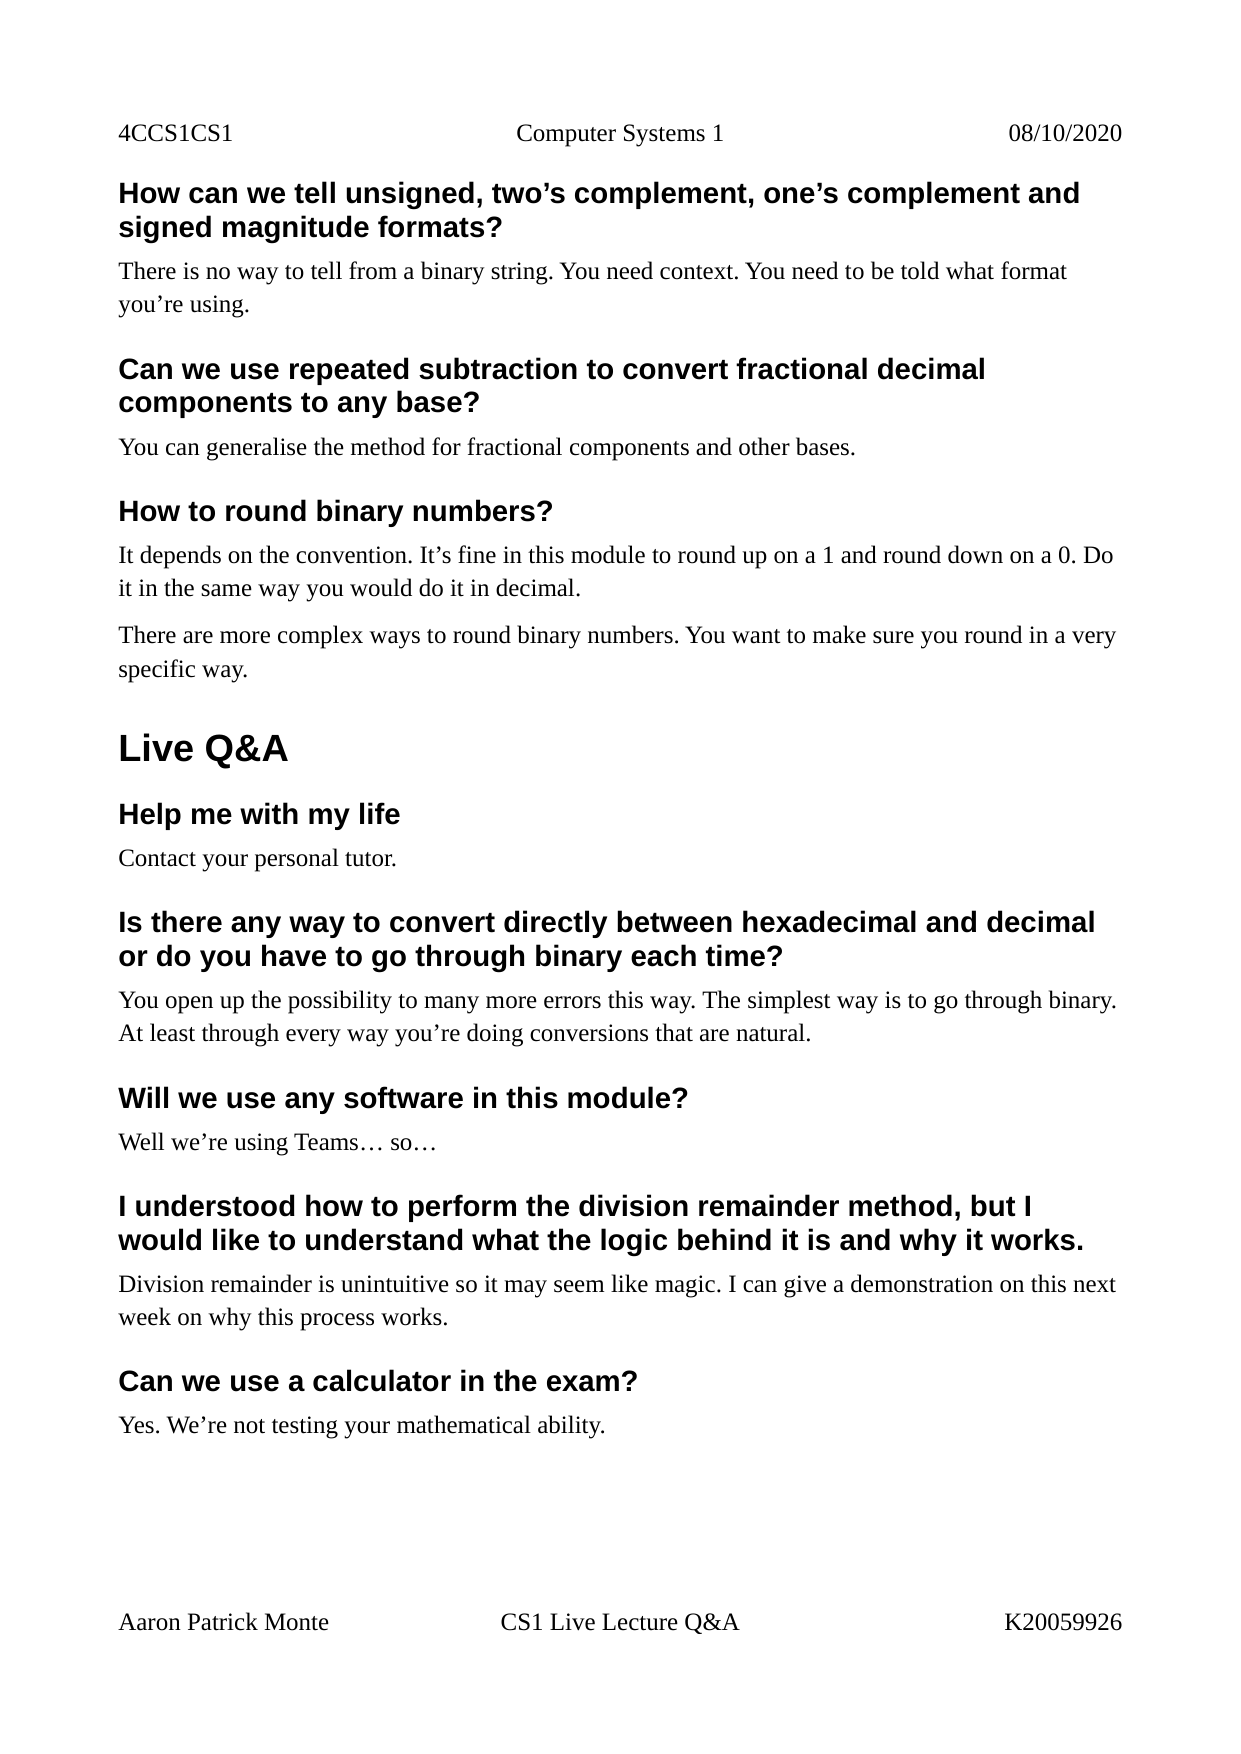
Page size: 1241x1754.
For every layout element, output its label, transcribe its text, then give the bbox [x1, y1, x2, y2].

subtitle Help me with my life [118, 797, 1122, 831]
text It depends on the convention. It’s fine in this module to round up on a 1 and round down on a 0. Do it in the same way you would do it in decimal. [118, 540, 1122, 602]
subtitle Can we use a calculator in the exam? [118, 1364, 1122, 1398]
subtitle I understood how to perform the division remainder method, but I would like to understand what the logic behind it is and why it works. [118, 1189, 1122, 1257]
subtitle How to round binary numbers? [118, 494, 1122, 527]
text There is no way to tell from a binary string. You need context. You need to be told what format you’re using. [118, 256, 1122, 318]
subtitle Will we use any software in this module? [118, 1081, 1122, 1114]
subtitle Live Q&A [118, 726, 1122, 770]
text There are more complex ways to round binary numbers. You want to make sure you round in a very specific way. [118, 621, 1122, 682]
subtitle How can we tell unsigned, two’s complement, one’s complement and signed magnitude formats? [118, 176, 1122, 244]
text You open up the possibility to many more errors this way. The simplest way is to go through binary. At least through every way you’re doing conversions that are natural. [118, 985, 1122, 1047]
subtitle Is there any way to convert directly between hexadecimal and decimal or do you have to go through binary each time? [118, 905, 1122, 973]
text Division remainder is unintuitive so it may seem like magic. I can give a demonstration on this next week on why this process works. [118, 1269, 1122, 1331]
text Contact your personal tutor. [118, 843, 1122, 872]
text Yes. We’re not testing your mathematical ability. [118, 1411, 1122, 1439]
text Well we’re using Teams… so… [118, 1127, 1122, 1156]
text You can generalise the method for fractional components and other bases. [118, 432, 1122, 460]
subtitle Can we use repeated subtraction to convert fractional decimal components to any base? [118, 352, 1122, 419]
